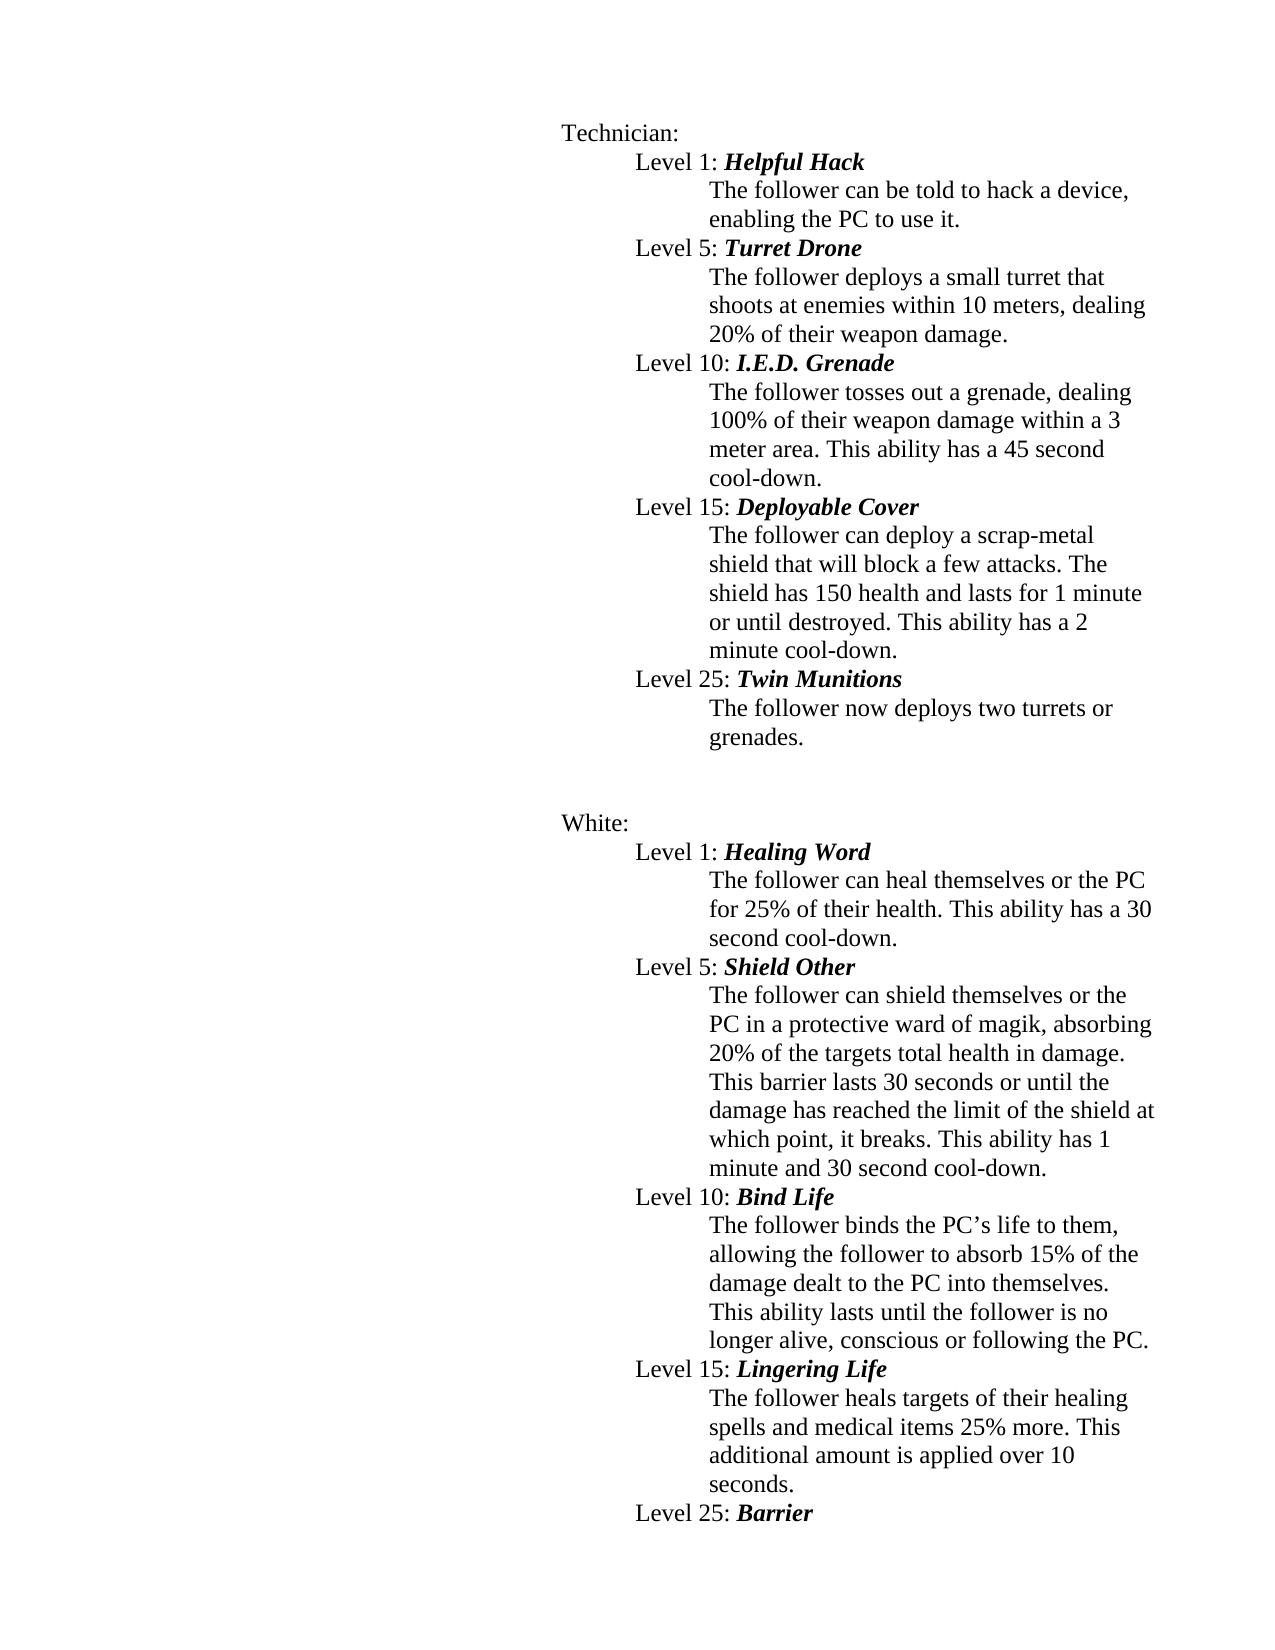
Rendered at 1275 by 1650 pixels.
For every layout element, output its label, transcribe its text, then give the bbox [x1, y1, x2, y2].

text The follower heals targets of their healing spells and medical items 25% more. This additional amount is applied over 10 seconds. Level 25: Barrier [118, 1383, 1157, 1527]
text Level 10: Bind Life [118, 1182, 1157, 1211]
text Level 1: Helpful Hack [118, 147, 1157, 176]
text Level 10: I.E.D. Grenade [118, 348, 1157, 377]
text Level 5: Turret Drone [118, 233, 1157, 262]
text Level 15: Lingering Life [118, 1354, 1157, 1383]
text The follower now deploys two turrets or grenades. [118, 693, 1157, 751]
text Level 1: Healing Word [118, 837, 1157, 866]
text The follower tosses out a grenade, dealing 100% of their weapon damage within a 3 meter area. This ability has a 45 second cool-down. [118, 377, 1157, 492]
text Technician: [118, 118, 1157, 147]
text Level 5: Shield Other [118, 952, 1157, 981]
text The follower can deploy a scrap-metal shield that will block a few attacks. The shield has 150 health and lasts for 1 minute or until destroyed. This ability has a 2 minute cool-down. Level 25: Twin Munitions [118, 521, 1157, 693]
text Level 15: Deployable Cover [118, 492, 1157, 521]
text White: [118, 808, 1157, 837]
text The follower deploys a small turret that shoots at enemies within 10 meters, dealing 20% of their weapon damage. [118, 262, 1157, 348]
text The follower can be told to hack a device, enabling the PC to use it. [118, 176, 1157, 233]
text The follower can shield themselves or the PC in a protective ward of magik, absorbing 20% of the targets total health in damage. This barrier lasts 30 seconds or until the damage has reached the limit of the shield at which point, it breaks. This ability has 1 minute and 30 second cool-down. [118, 981, 1157, 1182]
text The follower binds the PC’s life to them, allowing the follower to absorb 15% of the damage dealt to the PC into themselves. This ability lasts until the follower is no longer alive, conscious or following the PC. [118, 1211, 1157, 1354]
text The follower can heal themselves or the PC for 25% of their health. This ability has a 30 second cool-down. [118, 866, 1157, 952]
